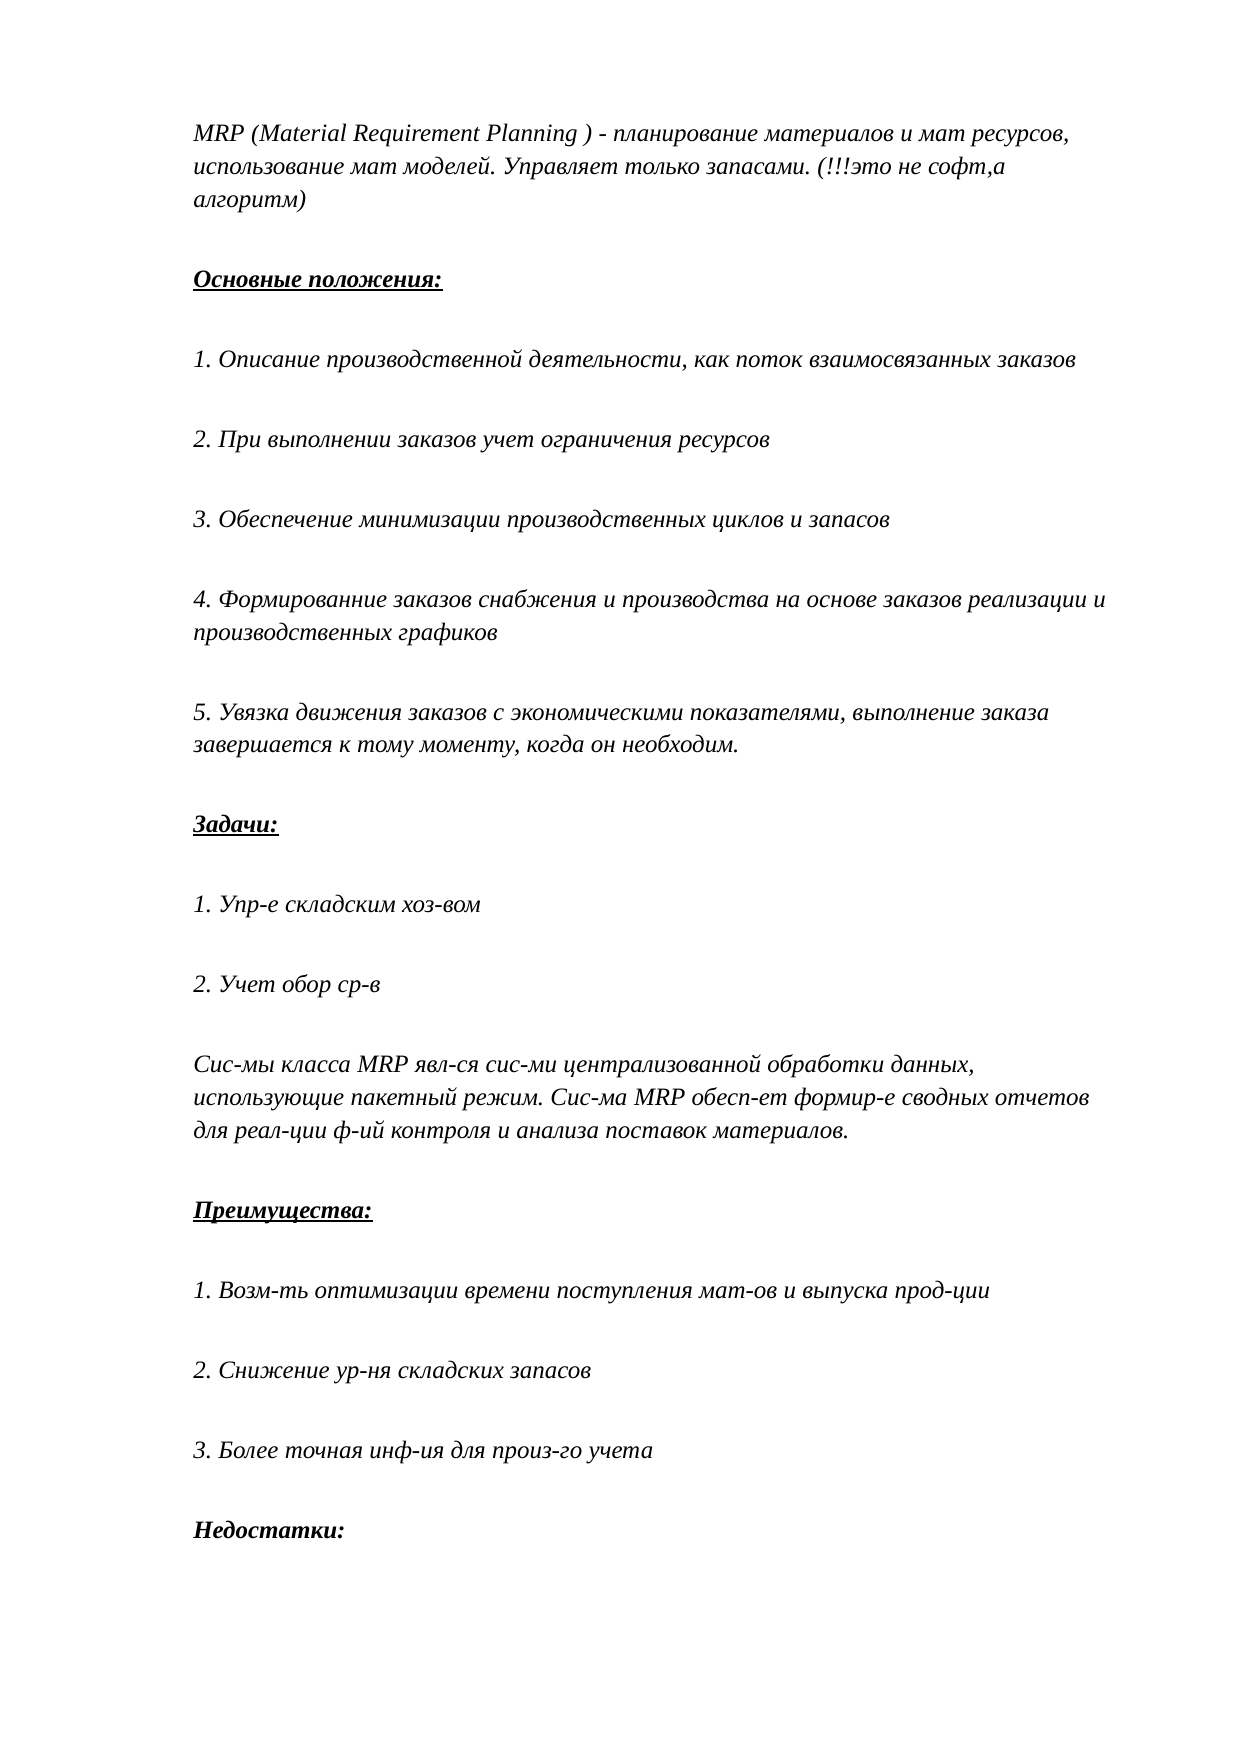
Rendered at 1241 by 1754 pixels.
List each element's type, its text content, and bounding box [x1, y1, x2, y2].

text Сис-мы класса MRP явл-ся сис-ми централизованной обработки данных, использующие пакетный режим. Сис-ма MRP обесп-ет формир-е сводных отчетов для реал-ции ф-ий контроля и анализа поставок материалов. [193, 1049, 1122, 1144]
text 2. При выполнении заказов учет ограничения ресурсов [193, 424, 1122, 453]
text 2. Снижение ур-ня складских запасов [193, 1355, 1122, 1384]
text MRP (Material Requirement Planning ) - планирование материалов и мат ресурсов, использование мат моделей. Управляет только запасами. (!!!это не софт,а алгоритм) [193, 118, 1122, 213]
text 3. Более точная инф-ия для произ-го учета [193, 1435, 1122, 1463]
text 3. Обеспечение минимизации производственных циклов и запасов [193, 504, 1122, 532]
text 5. Увязка движения заказов с экономическими показателями, выполнение заказа завершается к тому моменту, когда он необходим. [193, 697, 1122, 758]
text 1. Описание производственной деятельности, как поток взаимосвязанных заказов [193, 344, 1122, 373]
text 1. Упр-е складским хоз-вом [193, 889, 1122, 918]
text Основные положения: [193, 264, 1122, 293]
text Задачи: [193, 809, 1122, 838]
text 4. Формированние заказов снабжения и производства на основе заказов реализации и производственных графиков [193, 584, 1122, 645]
text Преимущества: [193, 1195, 1122, 1224]
text Недостатки: [193, 1515, 1122, 1543]
text 2. Учет обор ср-в [193, 969, 1122, 998]
text 1. Возм-ть оптимизации времени поступления мат-ов и выпуска прод-ции [193, 1275, 1122, 1304]
